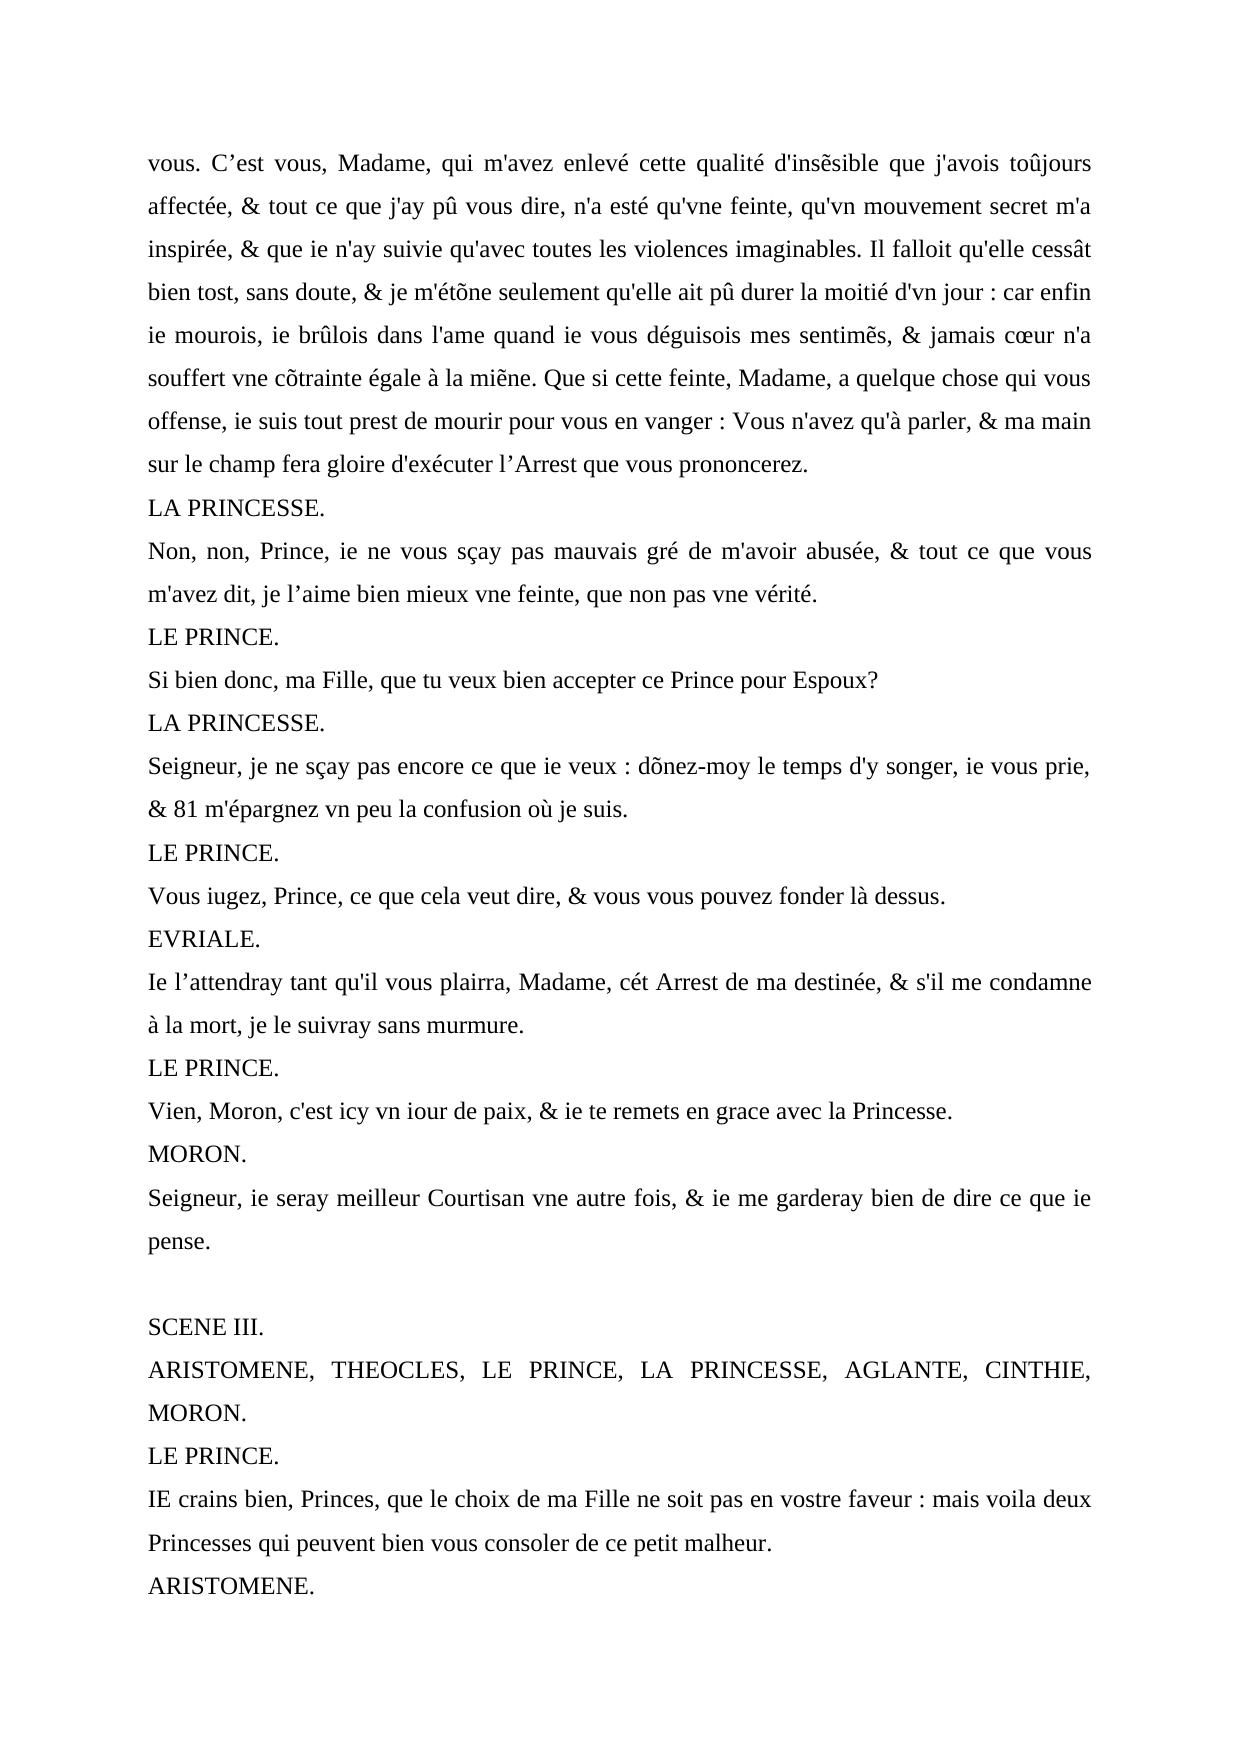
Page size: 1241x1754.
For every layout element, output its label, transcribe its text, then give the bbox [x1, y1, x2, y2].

text Non, non, Prince, ie ne vous sçay pas mauvais gré de m'avoir abusée, & tout ce que vous m'avez dit, je l’aime bien mieux vne feinte, que non pas vne vérité. [148, 536, 1093, 608]
text LE PRINCE. [148, 1053, 1093, 1082]
text Si bien donc, ma Fille, que tu veux bien accepter ce Prince pour Espoux? [148, 665, 1093, 694]
text LE PRINCE. [148, 622, 1093, 651]
text Vien, Moron, c'est icy vn iour de paix, & ie te remets en grace avec la Princesse. [148, 1096, 1093, 1125]
text LA PRINCESSE. [148, 708, 1093, 737]
text IE crains bien, Princes, que le choix de ma Fille ne soit pas en vostre faveur : mais voila deux Princesses qui peuvent bien vous consoler de ce petit malheur. [148, 1484, 1093, 1556]
text Vous iugez, Prince, ce que cela veut dire, & vous vous pouvez fonder là dessus. [148, 881, 1093, 909]
text EVRIALE. [148, 924, 1093, 953]
text Seigneur, ie seray meilleur Courtisan vne autre fois, & ie me garderay bien de dire ce que ie pense. [148, 1183, 1093, 1254]
text ARISTOMENE, THEOCLES, LE PRINCE, LA PRINCESSE, AGLANTE, CINTHIE, MORON. [148, 1355, 1093, 1427]
text MORON. [148, 1139, 1093, 1168]
text LE PRINCE. [148, 1441, 1093, 1470]
text vous. C’est vous, Madame, qui m'avez enlevé cette qualité d'insẽsible que j'avois toûjours affectée, & tout ce que j'ay pû vous dire, n'a esté qu'vne feinte, qu'vn mouvement secret m'a inspirée, & que ie n'ay suivie qu'avec toutes les violences imaginables. Il falloit qu'elle cessât bien tost, sans doute, & je m'étõne seulement qu'elle ait pû durer la moitié d'vn jour : car enfin ie mourois, ie brûlois dans l'ame quand ie vous déguisois mes sentimẽs, & jamais cœur n'a souffert vne cõtrainte égale à la miẽne. Que si cette feinte, Madame, a quelque chose qui vous offense, ie suis tout prest de mourir pour vous en vanger : Vous n'avez qu'à parler, & ma main sur le champ fera gloire d'exécuter l’Arrest que vous prononcerez. [148, 148, 1093, 478]
text SCENE III. [148, 1312, 1093, 1341]
text Seigneur, je ne sçay pas encore ce que ie veux : dõnez-moy le temps d'y songer, ie vous prie, & 81 m'épargnez vn peu la confusion où je suis. [148, 751, 1093, 823]
text LE PRINCE. [148, 838, 1093, 866]
text Ie l’attendray tant qu'il vous plairra, Madame, cét Arrest de ma destinée, & s'il me condamne à la mort, je le suivray sans murmure. [148, 967, 1093, 1039]
text LA PRINCESSE. [148, 493, 1093, 521]
text ARISTOMENE. [148, 1571, 1093, 1599]
